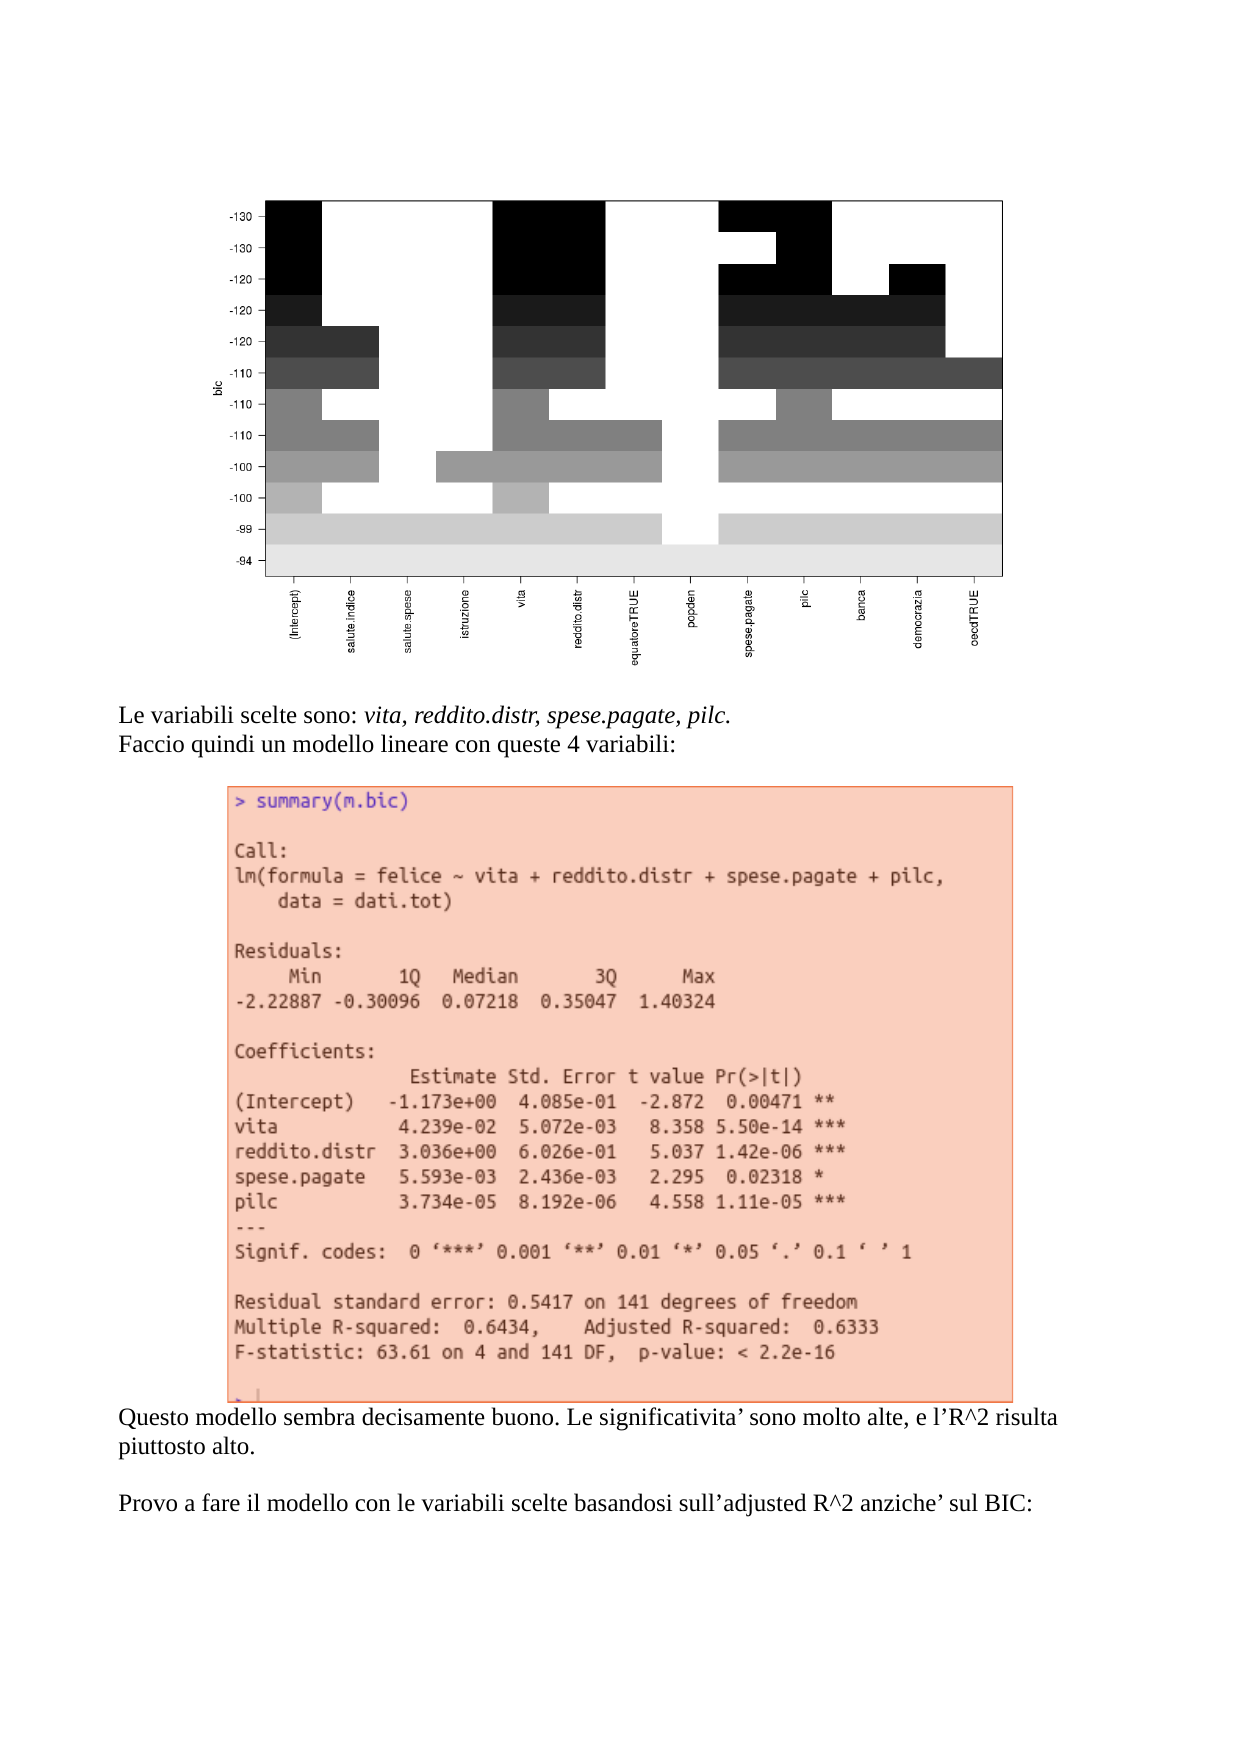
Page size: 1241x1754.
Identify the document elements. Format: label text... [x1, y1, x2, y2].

picture [197, 118, 1044, 672]
text Questo modello sembra decisamente buono. Le significativita’ sono molto alte, e l’R^2 risulta piuttosto alto. [118, 1097, 1122, 1460]
text Provo a fare il modello con le variabili scelte basandosi sull’adjusted R^2 anziche’ sul BIC: [118, 1488, 1122, 1517]
text Faccio quindi un modello lineare con queste 4 variabili: [118, 729, 1122, 758]
text Le variabili scelte sono: vita, reddito.distr, spese.pagate, pilc. [118, 700, 1122, 729]
picture [227, 786, 1014, 1403]
